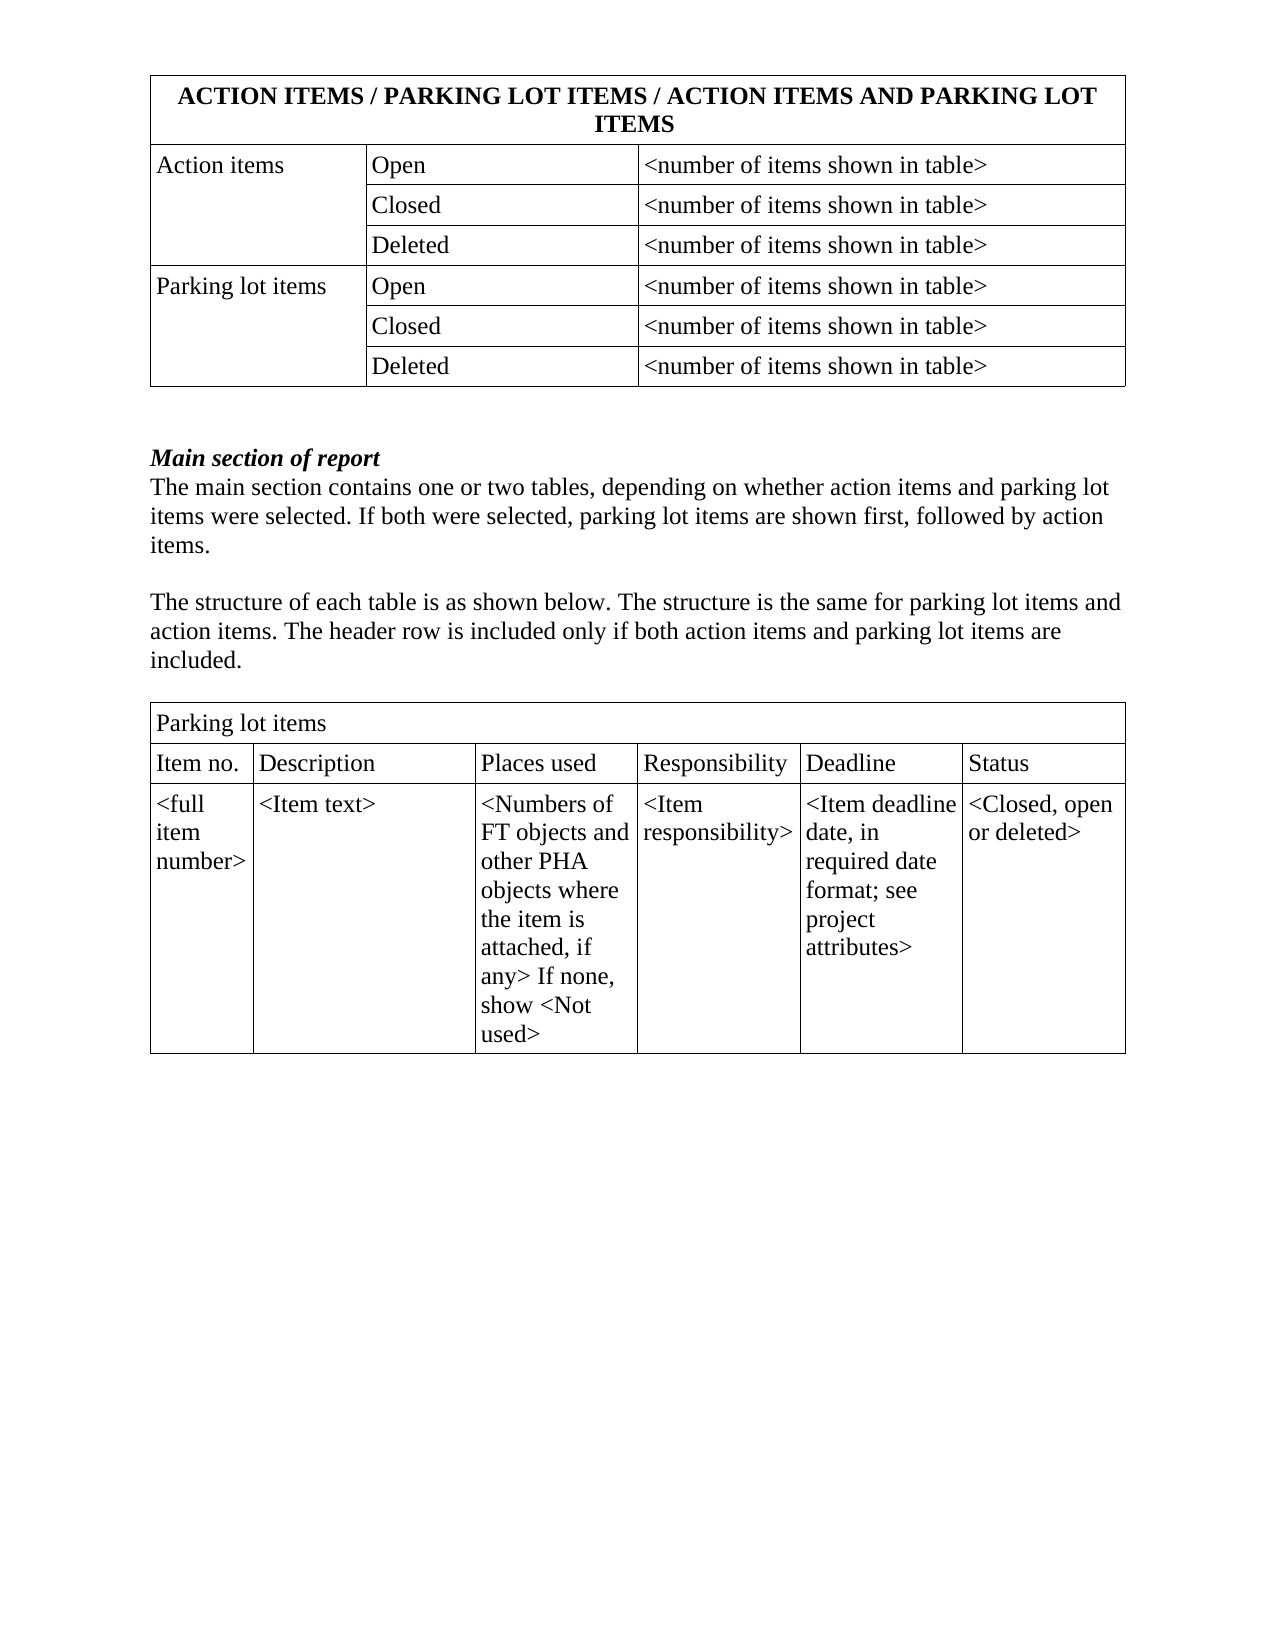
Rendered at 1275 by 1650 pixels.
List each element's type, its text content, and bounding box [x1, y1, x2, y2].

table_cell <Item responsibility> [638, 784, 800, 1053]
table_cell Responsibility [638, 744, 800, 783]
table_cell Open [367, 266, 638, 305]
table_cell <Numbers of FT objects and other PHA objects where the item is attached, if any> If none, show <Not used> [476, 784, 637, 1053]
table_cell Description [254, 744, 475, 783]
table_cell Open [367, 145, 638, 184]
table_cell Parking lot items [151, 266, 366, 386]
table_cell <Item text> [254, 784, 475, 1053]
table_cell <Item deadline date, in required date format; see project attributes> [801, 784, 962, 1053]
table_cell <Closed, open or deleted> [963, 784, 1125, 1053]
table_header ACTION ITEMS / PARKING LOT ITEMS / ACTION ITEMS AND PARKING LOT ITEMS [151, 76, 1125, 144]
table_cell Deleted [367, 226, 638, 265]
text The main section contains one or two tables, depending on whether action items and parking lot items were selected. If both were selected, parking lot items are shown first, followed by action items. [150, 472, 1125, 558]
table_cell <number of items shown in table> [639, 145, 1125, 184]
table_cell <number of items shown in table> [639, 266, 1125, 305]
text Main section of report [150, 443, 1125, 472]
table_cell <number of items shown in table> [639, 185, 1125, 225]
table_cell <number of items shown in table> [639, 347, 1125, 386]
table_cell <number of items shown in table> [639, 226, 1125, 265]
table_header Parking lot items [151, 703, 1125, 743]
table_cell Closed [367, 185, 638, 225]
table_cell Status [963, 744, 1125, 783]
text The structure of each table is as shown below. The structure is the same for parking lot items and action items. The header row is included only if both action items and parking lot items are included. [150, 587, 1125, 673]
table_cell Item no. [151, 744, 253, 783]
table_cell Deadline [801, 744, 962, 783]
table_cell <full item number> [151, 784, 253, 1053]
table_cell Places used [476, 744, 637, 783]
table_cell <number of items shown in table> [639, 306, 1125, 346]
table_cell Action items [151, 145, 366, 265]
table_cell Deleted [367, 347, 638, 386]
table_cell Closed [367, 306, 638, 346]
